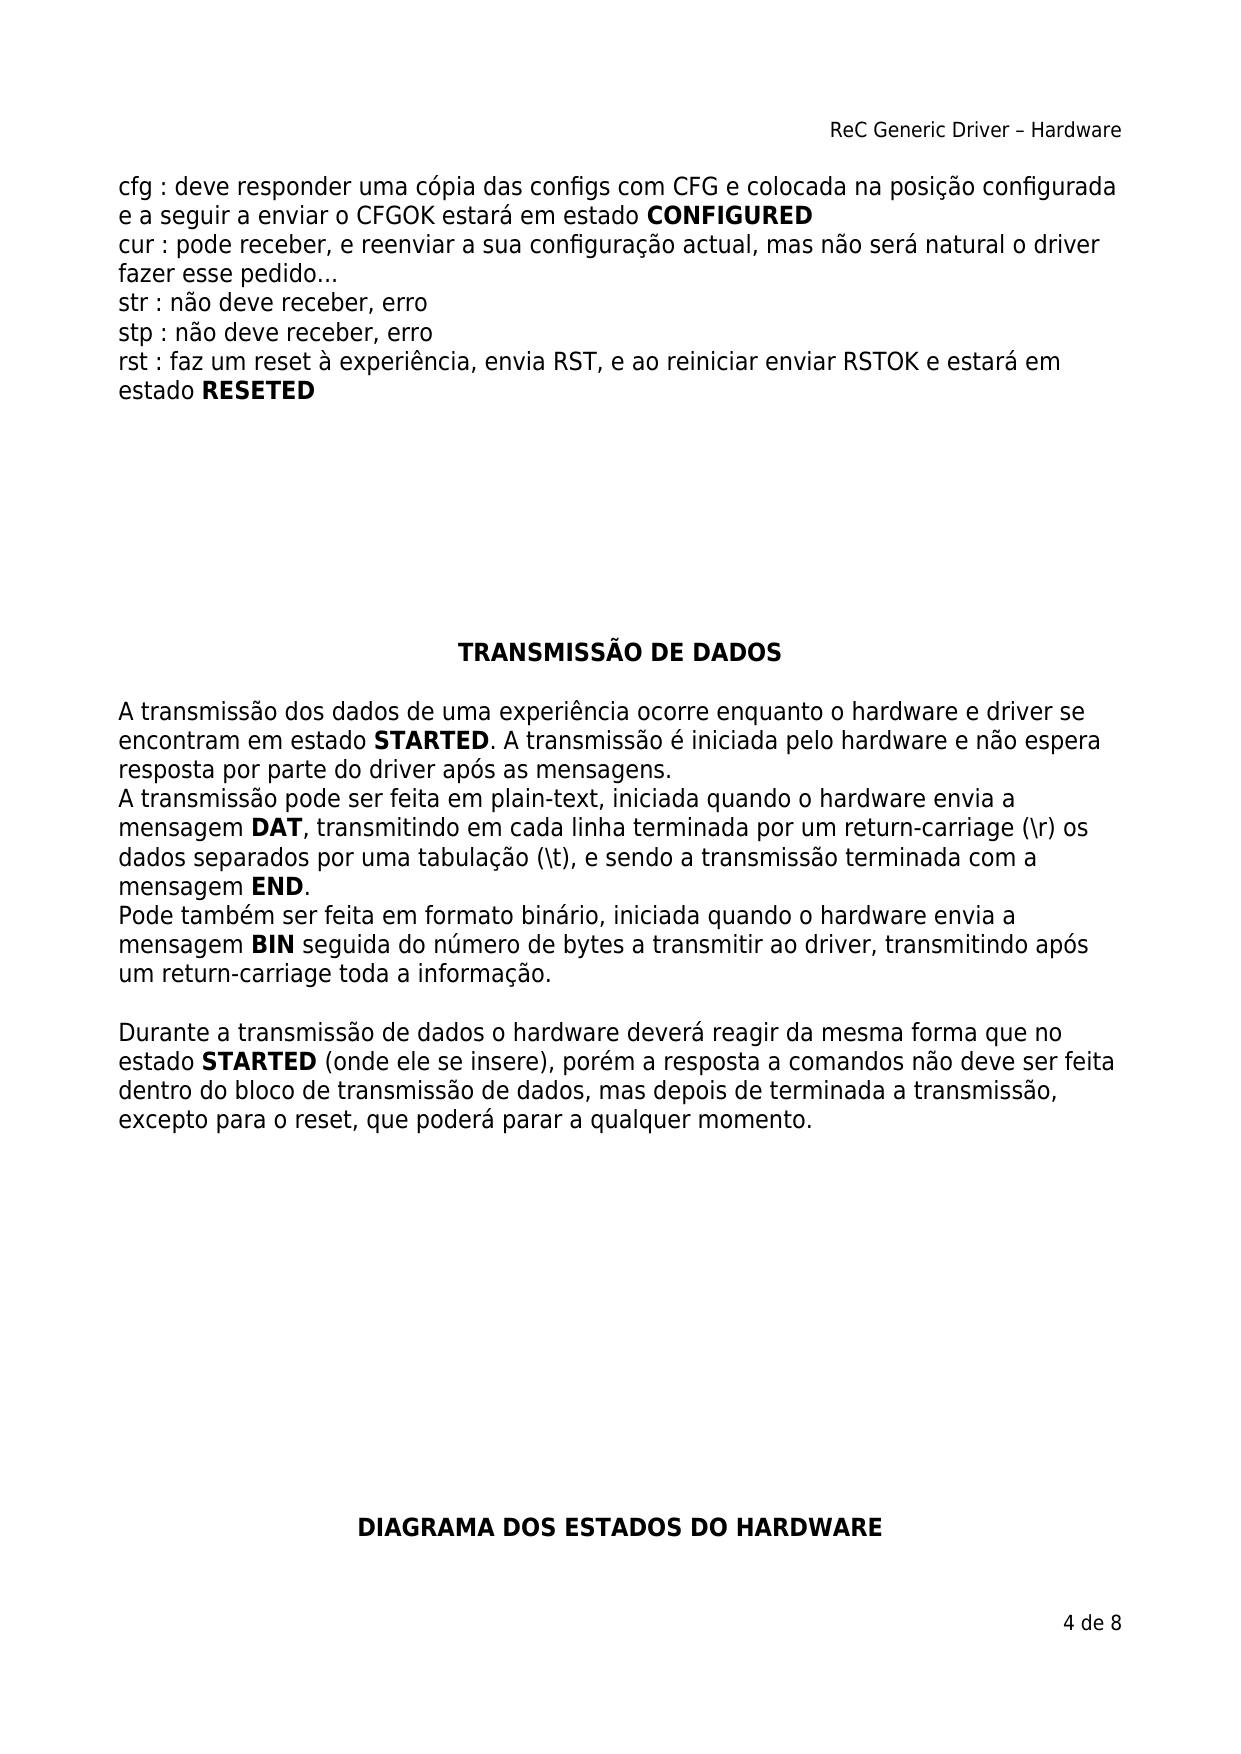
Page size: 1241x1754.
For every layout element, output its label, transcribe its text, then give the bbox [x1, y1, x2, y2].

text cur : pode receber, e reenviar a sua configuração actual, mas não será natural o driver fazer esse pedido... [118, 230, 1122, 288]
text cfg : deve responder uma cópia das configs com CFG e colocada na posição configurada e a seguir a enviar o CFGOK estará em estado CONFIGURED [118, 172, 1122, 230]
text A transmissão pode ser feita em plain-text, iniciada quando o hardware envia a mensagem DAT, transmitindo em cada linha terminada por um return-carriage (\r) os dados separados por uma tabulação (\t), e sendo a transmissão terminada com a mensagem END. [118, 784, 1122, 901]
text TRANSMISSÃO DE DADOS [118, 638, 1122, 668]
text str : não deve receber, erro [118, 288, 1122, 318]
text DIAGRAMA DOS ESTADOS DO HARDWARE [118, 1513, 1122, 1543]
text stp : não deve receber, erro [118, 318, 1122, 347]
text Durante a transmissão de dados o hardware deverá reagir da mesma forma que no estado STARTED (onde ele se insere), porém a resposta a comandos não deve ser feita dentro do bloco de transmissão de dados, mas depois de terminada a transmissão, excepto para o reset, que poderá parar a qualquer momento. [118, 1018, 1122, 1134]
text Pode também ser feita em formato binário, iniciada quando o hardware envia a mensagem BIN seguida do número de bytes a transmitir ao driver, transmitindo após um return-carriage toda a informação. [118, 901, 1122, 988]
text rst : faz um reset à experiência, envia RST, e ao reiniciar enviar RSTOK e estará em estado RESETED [118, 347, 1122, 405]
text A transmissão dos dados de uma experiência ocorre enquanto o hardware e driver se encontram em estado STARTED. A transmissão é iniciada pelo hardware e não espera resposta por parte do driver após as mensagens. [118, 697, 1122, 784]
